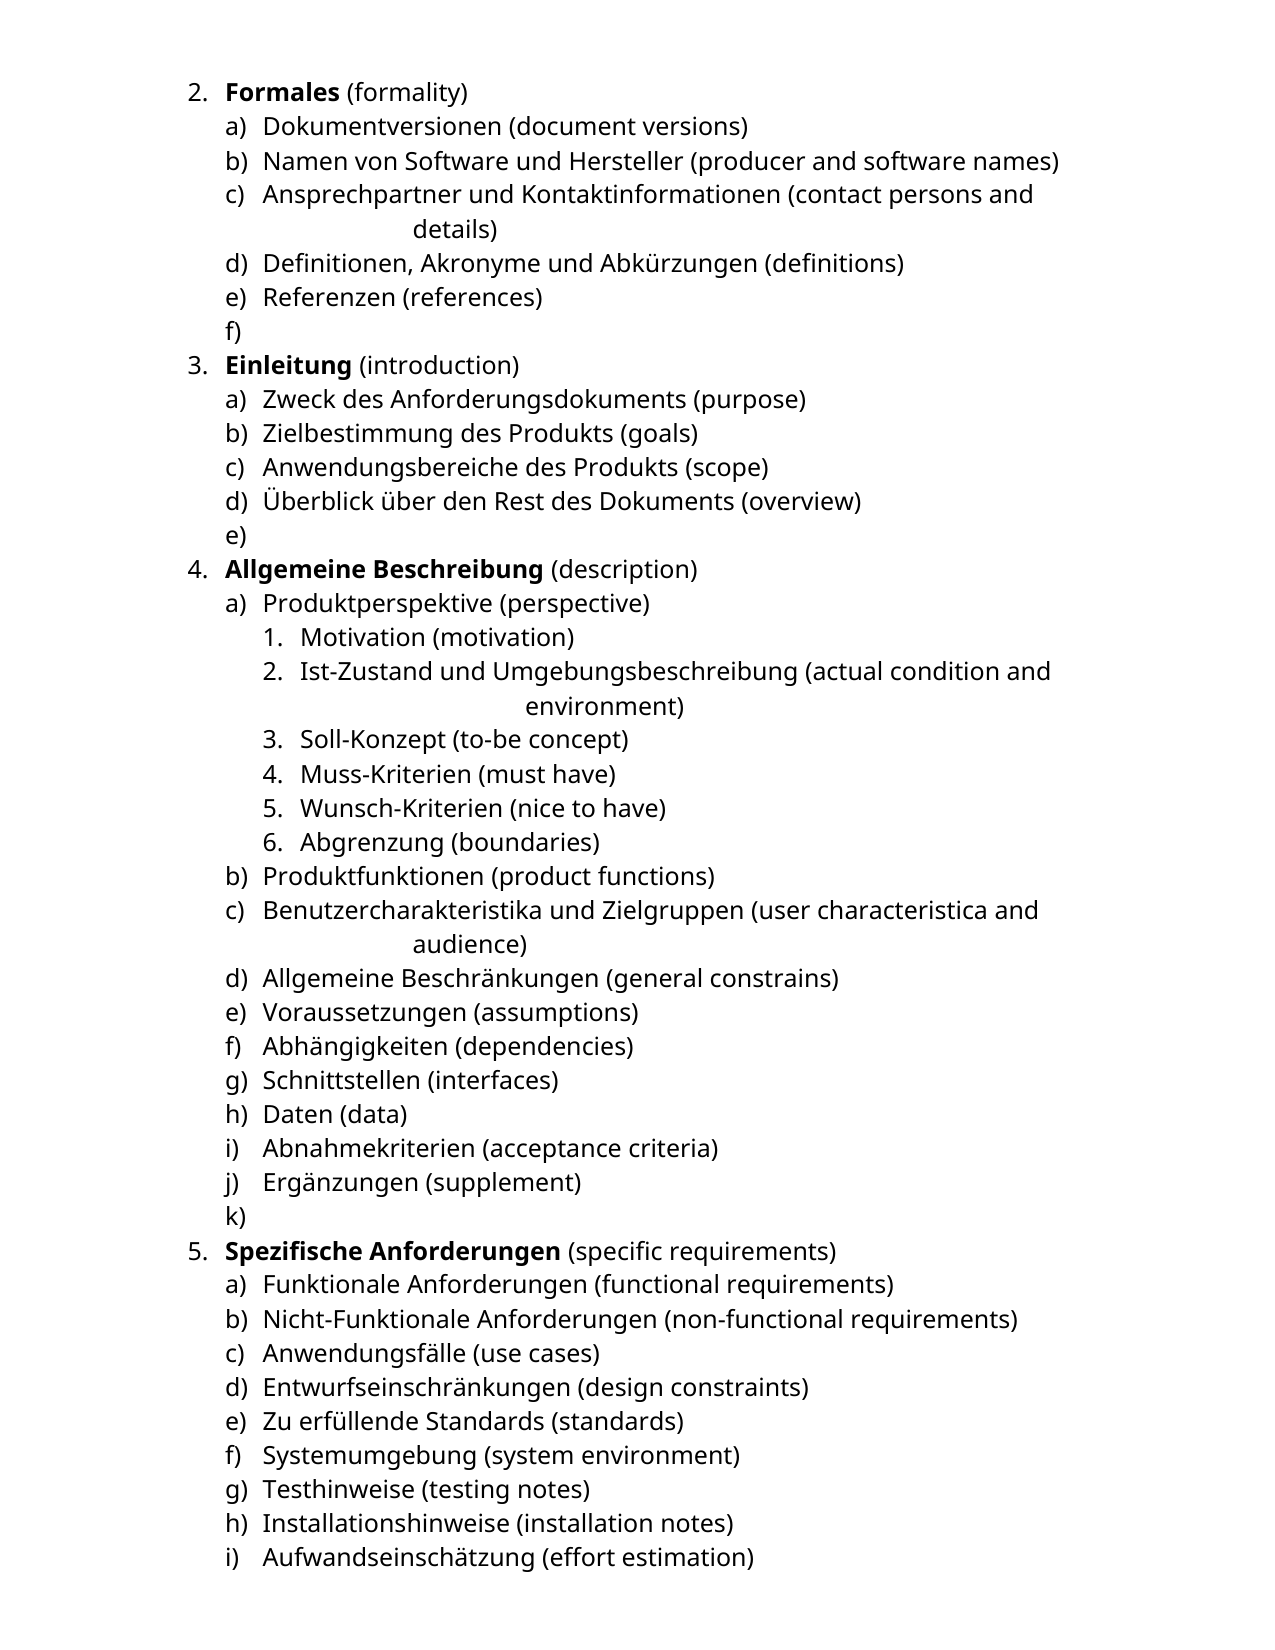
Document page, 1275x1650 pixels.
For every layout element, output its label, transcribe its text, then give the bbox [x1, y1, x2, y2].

list Installationshinweise (installation notes) [225, 1506, 1125, 1540]
list Funktionale Anforderungen (functional requirements) [225, 1267, 1125, 1301]
list Dokumentversionen (document versions) [225, 109, 1125, 143]
list Systemumgebung (system environment) [225, 1437, 1125, 1472]
list Zielbestimmung des Produkts (goals) [225, 416, 1125, 450]
list Testhinweise (testing notes) [225, 1472, 1125, 1506]
list Produktperspektive (perspective) [225, 586, 1125, 620]
list Muss-Kriterien (must have) [262, 756, 1125, 790]
list Allgemeine Beschränkungen (general constrains) [225, 961, 1125, 995]
list Benutzercharakteristika und Zielgruppen (user characteristica and audience) [225, 892, 1125, 961]
list Abhängigkeiten (dependencies) [225, 1029, 1125, 1063]
list Ansprechpartner und Kontaktinformationen (contact persons and details) [225, 177, 1125, 245]
list Überblick über den Rest des Dokuments (overview) [225, 484, 1125, 518]
list Anwendungsfälle (use cases) [225, 1335, 1125, 1369]
list Allgemeine Beschreibung (description) [187, 552, 1125, 586]
list Wunsch-Kriterien (nice to have) [262, 790, 1125, 824]
list Daten (data) [225, 1097, 1125, 1131]
list Ergänzungen (supplement) [225, 1165, 1125, 1199]
list Definitionen, Akronyme und Abkürzungen (definitions) [225, 245, 1125, 279]
list Ist-Zustand und Umgebungsbeschreibung (actual condition and environment) [262, 654, 1125, 722]
list Zu erfüllende Standards (standards) [225, 1403, 1125, 1437]
list Zweck des Anforderungsdokuments (purpose) [225, 382, 1125, 416]
list Nicht-Funktionale Anforderungen (non-functional requirements) [225, 1301, 1125, 1335]
list Schnittstellen (interfaces) [225, 1063, 1125, 1097]
list Aufwandseinschätzung (effort estimation) [225, 1540, 1125, 1574]
list Formales (formality) [187, 75, 1125, 109]
list Namen von Software und Hersteller (producer and software names) [225, 143, 1125, 177]
list Anwendungsbereiche des Produkts (scope) [225, 450, 1125, 484]
list Produktfunktionen (product functions) [225, 858, 1125, 892]
list Referenzen (references) [225, 279, 1125, 313]
list Einleitung (introduction) [187, 347, 1125, 382]
list Abgrenzung (boundaries) [262, 824, 1125, 858]
list Spezifische Anforderungen (specific requirements) [187, 1233, 1125, 1267]
list Abnahmekriterien (acceptance criteria) [225, 1131, 1125, 1165]
list Voraussetzungen (assumptions) [225, 995, 1125, 1029]
list Motivation (motivation) [262, 620, 1125, 654]
list Soll-Konzept (to-be concept) [262, 722, 1125, 756]
list Entwurfseinschränkungen (design constraints) [225, 1369, 1125, 1403]
